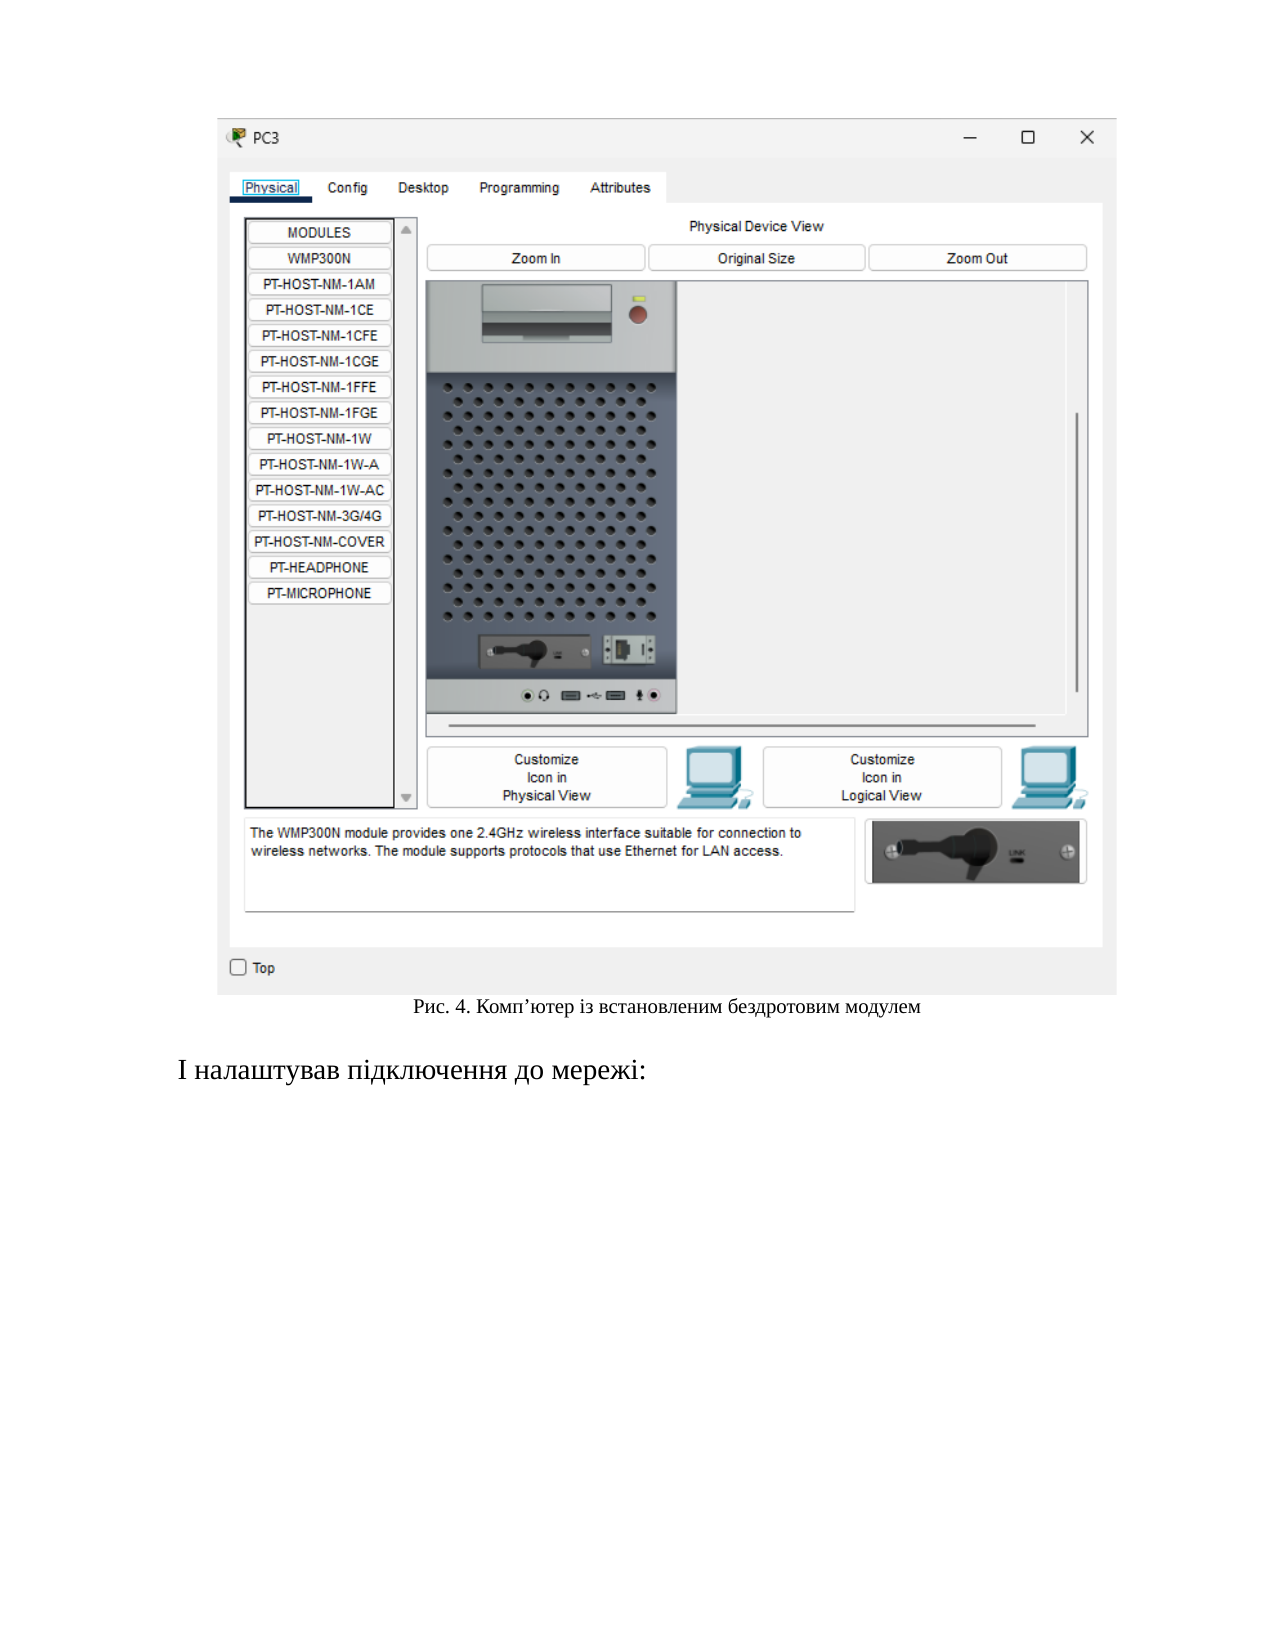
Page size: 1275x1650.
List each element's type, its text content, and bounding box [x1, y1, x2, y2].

text Рис. 4. Комп’ютер із встановленим бездротовим модулем [118, 994, 1157, 1018]
picture [217, 118, 1117, 995]
text І налаштував підключення до мережі: [118, 1052, 1157, 1085]
